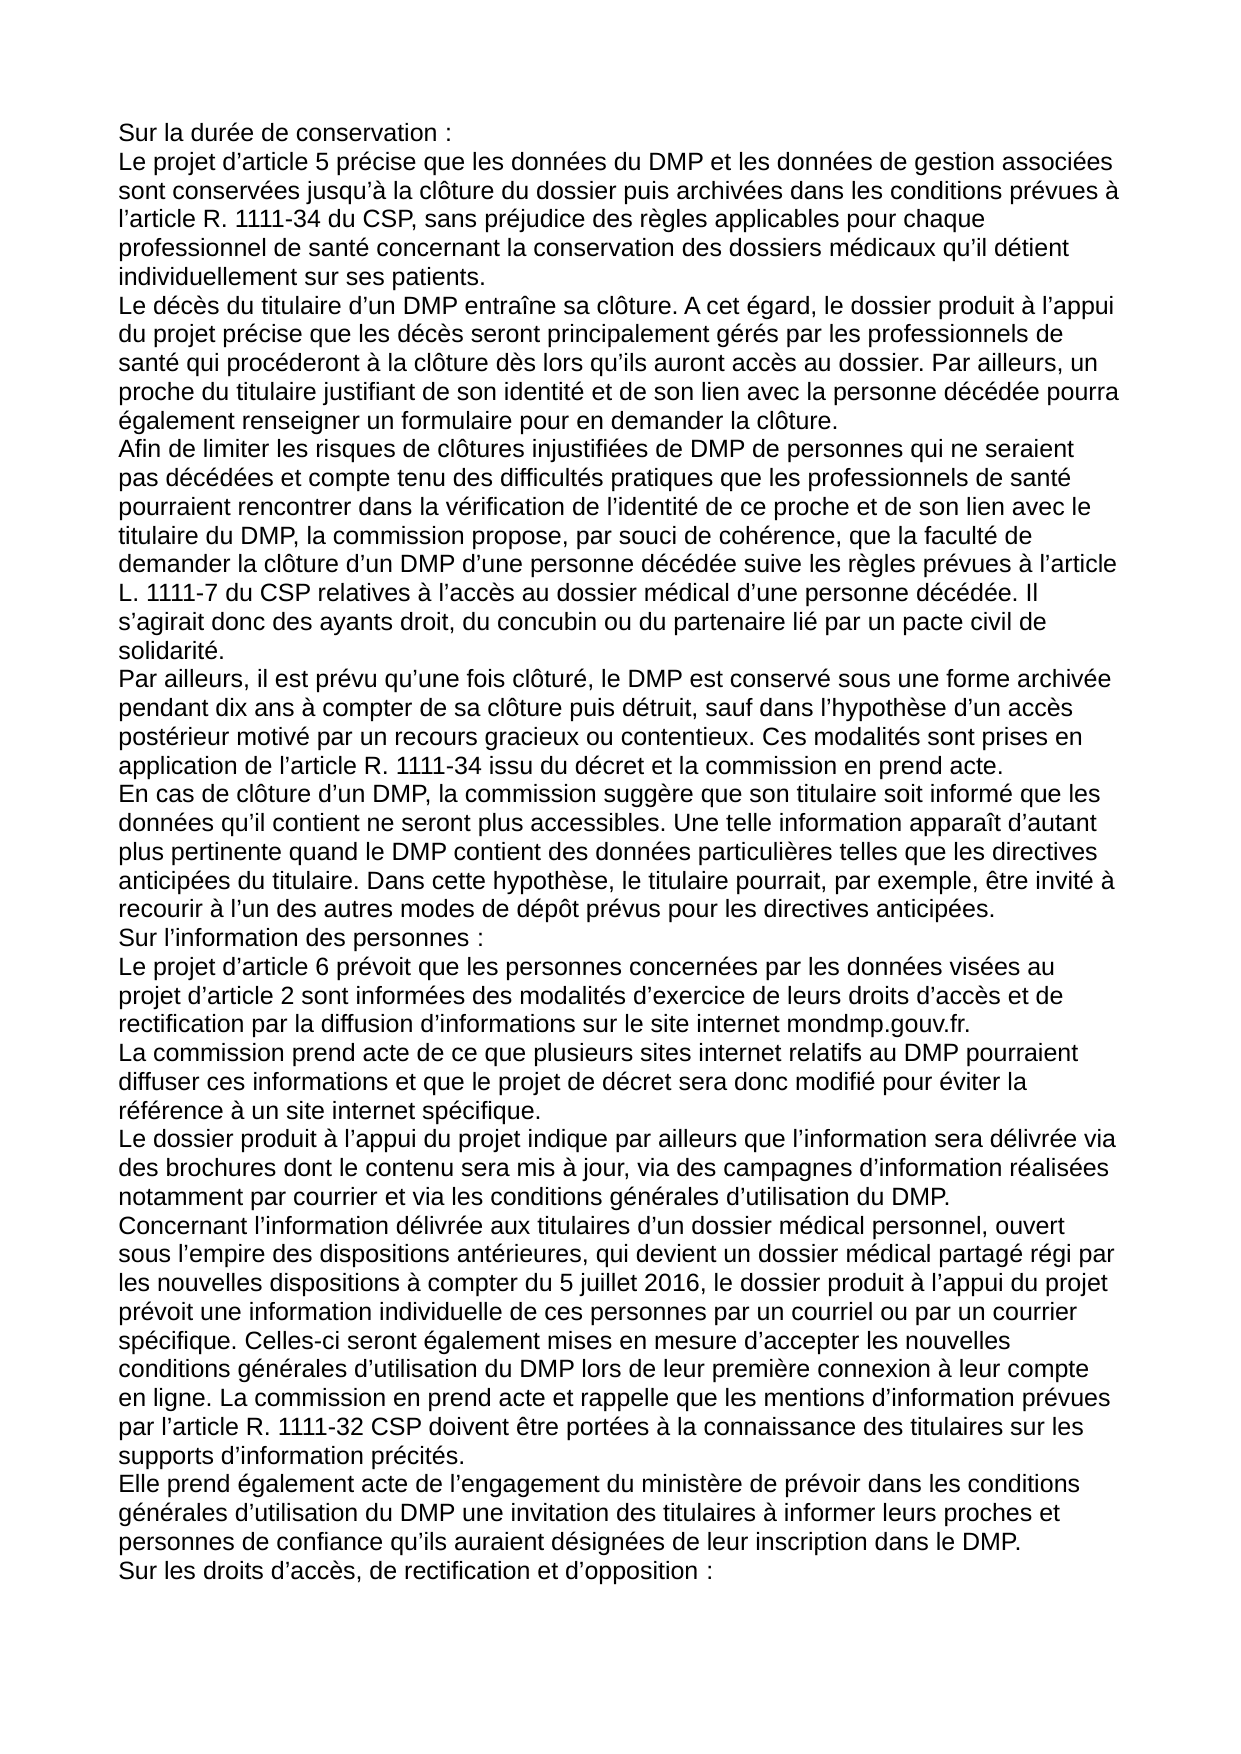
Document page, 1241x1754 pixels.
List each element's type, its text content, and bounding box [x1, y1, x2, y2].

text Afin de limiter les risques de clôtures injustifiées de DMP de personnes qui ne seraient pas décédées et compte tenu des difficultés pratiques que les professionnels de santé pourraient rencontrer dans la vérification de l’identité de ce proche et de son lien avec le titulaire du DMP, la commission propose, par souci de cohérence, que la faculté de demander la clôture d’un DMP d’une personne décédée suive les règles prévues à l’article L. 1111-7 du CSP relatives à l’accès au dossier médical d’une personne décédée. Il s’agirait donc des ayants droit, du concubin ou du partenaire lié par un pacte civil de solidarité. [118, 434, 1122, 664]
text Elle prend également acte de l’engagement du ministère de prévoir dans les conditions générales d’utilisation du DMP une invitation des titulaires à informer leurs proches et personnes de confiance qu’ils auraient désignées de leur inscription dans le DMP. [118, 1469, 1122, 1556]
text Le décès du titulaire d’un DMP entraîne sa clôture. A cet égard, le dossier produit à l’appui du projet précise que les décès seront principalement gérés par les professionnels de santé qui procéderont à la clôture dès lors qu’ils auront accès au dossier. Par ailleurs, un proche du titulaire justifiant de son identité et de son lien avec la personne décédée pourra également renseigner un formulaire pour en demander la clôture. [118, 291, 1122, 434]
text Par ailleurs, il est prévu qu’une fois clôturé, le DMP est conservé sous une forme archivée pendant dix ans à compter de sa clôture puis détruit, sauf dans l’hypothèse d’un accès postérieur motivé par un recours gracieux ou contentieux. Ces modalités sont prises en application de l’article R. 1111-34 issu du décret et la commission en prend acte. [118, 664, 1122, 779]
text Le projet d’article 6 prévoit que les personnes concernées par les données visées au projet d’article 2 sont informées des modalités d’exercice de leurs droits d’accès et de rectification par la diffusion d’informations sur le site internet mondmp.gouv.fr. [118, 952, 1122, 1038]
text Concernant l’information délivrée aux titulaires d’un dossier médical personnel, ouvert sous l’empire des dispositions antérieures, qui devient un dossier médical partagé régi par les nouvelles dispositions à compter du 5 juillet 2016, le dossier produit à l’appui du projet prévoit une information individuelle de ces personnes par un courriel ou par un courrier spécifique. Celles-ci seront également mises en mesure d’accepter les nouvelles conditions générales d’utilisation du DMP lors de leur première connexion à leur compte en ligne. La commission en prend acte et rappelle que les mentions d’information prévues par l’article R. 1111-32 CSP doivent être portées à la connaissance des titulaires sur les supports d’information précités. [118, 1211, 1122, 1469]
text En cas de clôture d’un DMP, la commission suggère que son titulaire soit informé que les données qu’il contient ne seront plus accessibles. Une telle information apparaît d’autant plus pertinente quand le DMP contient des données particulières telles que les directives anticipées du titulaire. Dans cette hypothèse, le titulaire pourrait, par exemple, être invité à recourir à l’un des autres modes de dépôt prévus pour les directives anticipées. [118, 779, 1122, 923]
text Sur les droits d’accès, de rectification et d’opposition : [118, 1556, 1122, 1584]
text Le projet d’article 5 précise que les données du DMP et les données de gestion associées sont conservées jusqu’à la clôture du dossier puis archivées dans les conditions prévues à l’article R. 1111-34 du CSP, sans préjudice des règles applicables pour chaque professionnel de santé concernant la conservation des dossiers médicaux qu’il détient individuellement sur ses patients. [118, 147, 1122, 291]
text Sur l’information des personnes : [118, 923, 1122, 952]
text La commission prend acte de ce que plusieurs sites internet relatifs au DMP pourraient diffuser ces informations et que le projet de décret sera donc modifié pour éviter la référence à un site internet spécifique. [118, 1038, 1122, 1124]
text Le dossier produit à l’appui du projet indique par ailleurs que l’information sera délivrée via des brochures dont le contenu sera mis à jour, via des campagnes d’information réalisées notamment par courrier et via les conditions générales d’utilisation du DMP. [118, 1124, 1122, 1211]
text Sur la durée de conservation : [118, 118, 1122, 147]
